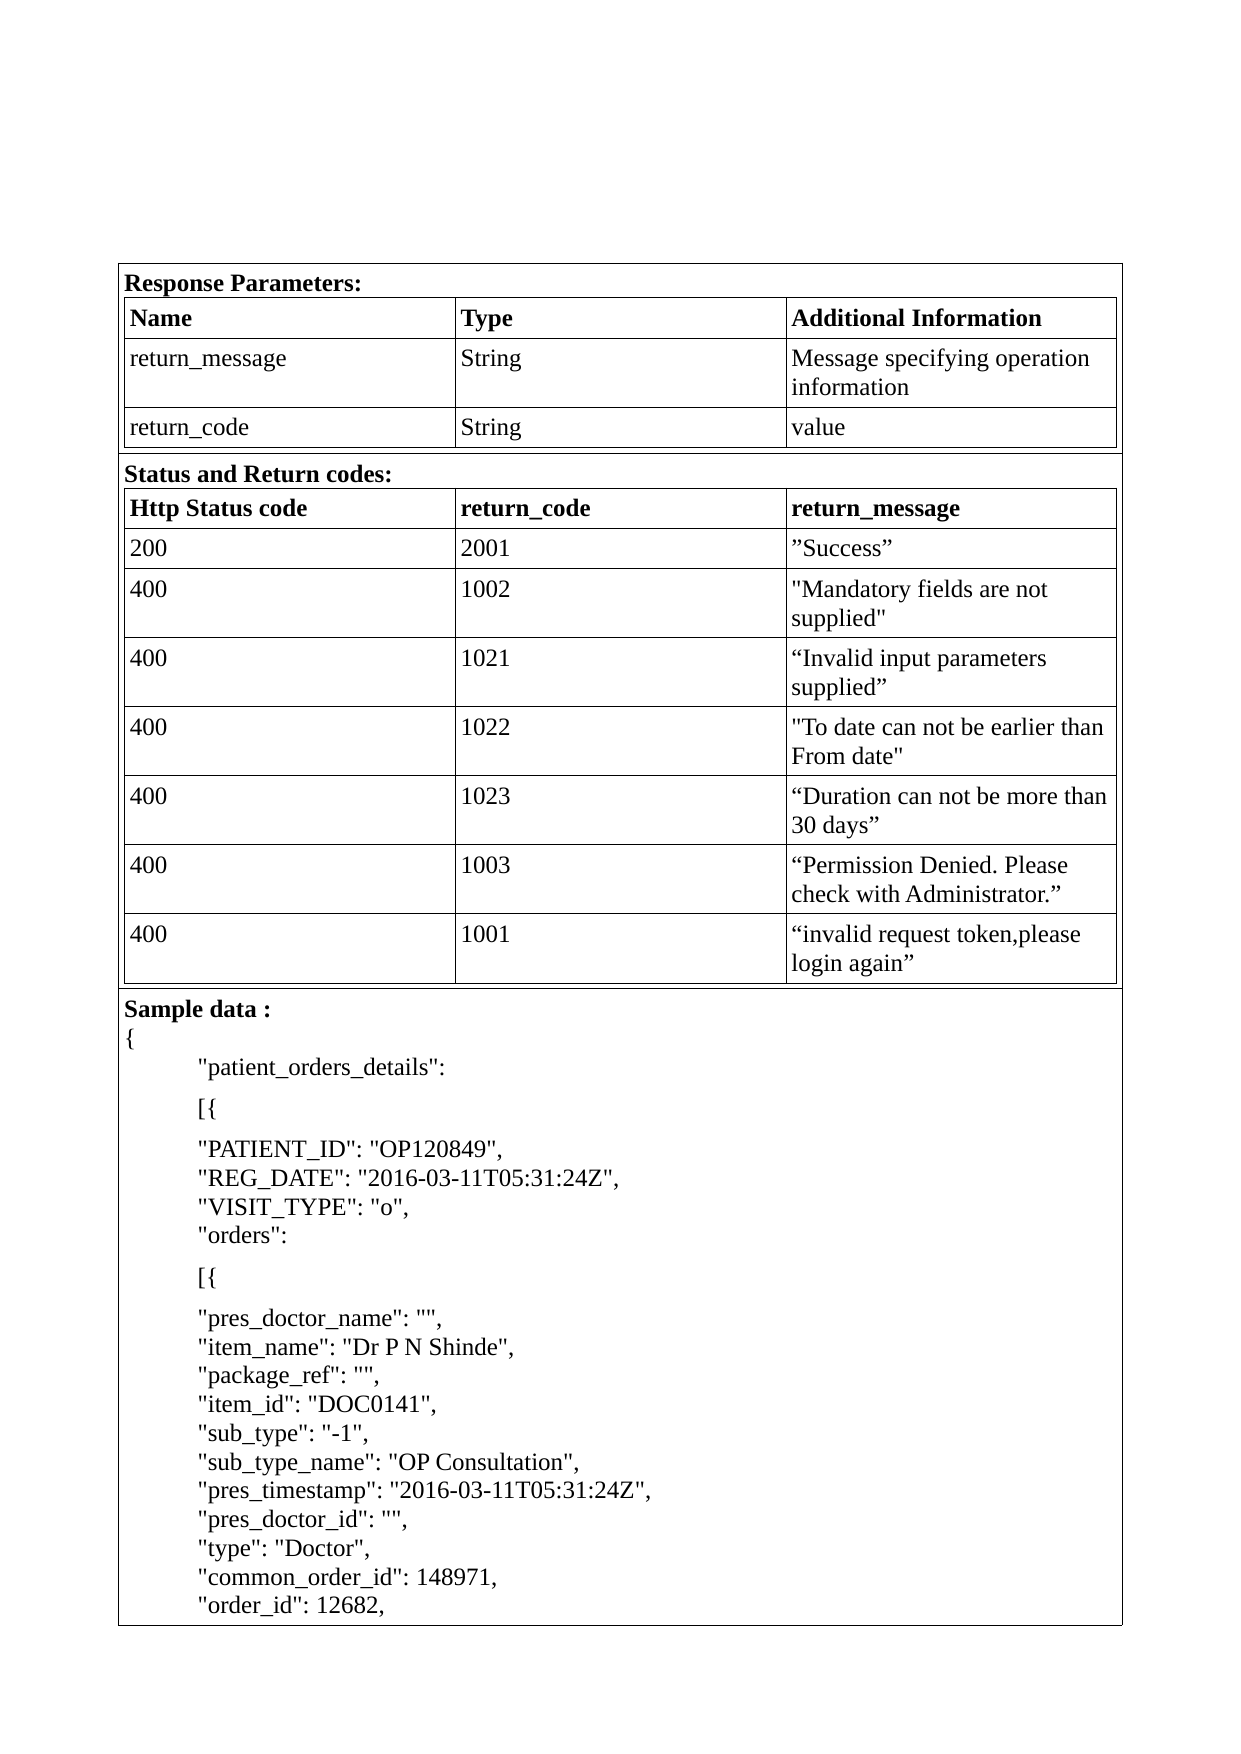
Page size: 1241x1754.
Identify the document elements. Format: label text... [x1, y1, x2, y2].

table_header return_code [456, 489, 786, 528]
table_cell 400 [125, 707, 455, 775]
table_cell 1022 [456, 707, 786, 775]
table_cell return_code [125, 408, 455, 447]
table_header Additional Information [787, 298, 1116, 337]
table_header Name [125, 298, 455, 337]
table_cell 400 [125, 914, 455, 982]
table_cell Sample data : { "patient_orders_details": [{ "PATIENT_ID": "OP120849", "REG_DATE": "2016-03-11T05:31:24Z", "VISIT_TYPE": "o", "orders": [{ "pres_doctor_name": "", "item_name": "Dr P N Shinde", "package_ref": "", "item_id": "DOC0141", "sub_type": "-1", "sub_type_name": "OP Consultation", "pres_timestamp": "2016-03-11T05:31:24Z", "pres_doctor_id": "", "type": "Doctor", "common_order_id": ​148971, "order_id": ​12682, [119, 989, 1122, 1625]
table_cell "To date can not be earlier than From date" [787, 707, 1116, 775]
table_cell 1021 [456, 638, 786, 706]
table_cell 400 [125, 638, 455, 706]
table_cell 1001 [456, 914, 786, 982]
table_cell 2001 [456, 529, 786, 568]
table_cell Status and Return codes: [119, 454, 1122, 988]
table_cell 1003 [456, 845, 786, 913]
table_cell “Permission Denied. Please check with Administrator.” [787, 845, 1116, 913]
table_header Type [456, 298, 786, 337]
table_cell String [456, 339, 786, 407]
table_cell Message specifying operation information [787, 339, 1116, 407]
table_cell value [787, 408, 1116, 447]
table_cell “invalid request token,please login again” [787, 914, 1116, 982]
table_cell return_message [125, 339, 455, 407]
table_cell “Invalid input parameters supplied” [787, 638, 1116, 706]
table_cell “Duration can not be more than 30 days” [787, 776, 1116, 844]
table_cell 200 [125, 529, 455, 568]
table_cell 400 [125, 569, 455, 637]
table_header return_message [787, 489, 1116, 528]
table_cell 1002 [456, 569, 786, 637]
table_cell 400 [125, 776, 455, 844]
table_cell "Mandatory fields are not supplied" [787, 569, 1116, 637]
table_cell 1023 [456, 776, 786, 844]
table_header Http Status code [125, 489, 455, 528]
table_cell String [456, 408, 786, 447]
table_cell ”Success” [787, 529, 1116, 568]
table_cell Response Parameters: [119, 264, 1122, 453]
table_cell 400 [125, 845, 455, 913]
